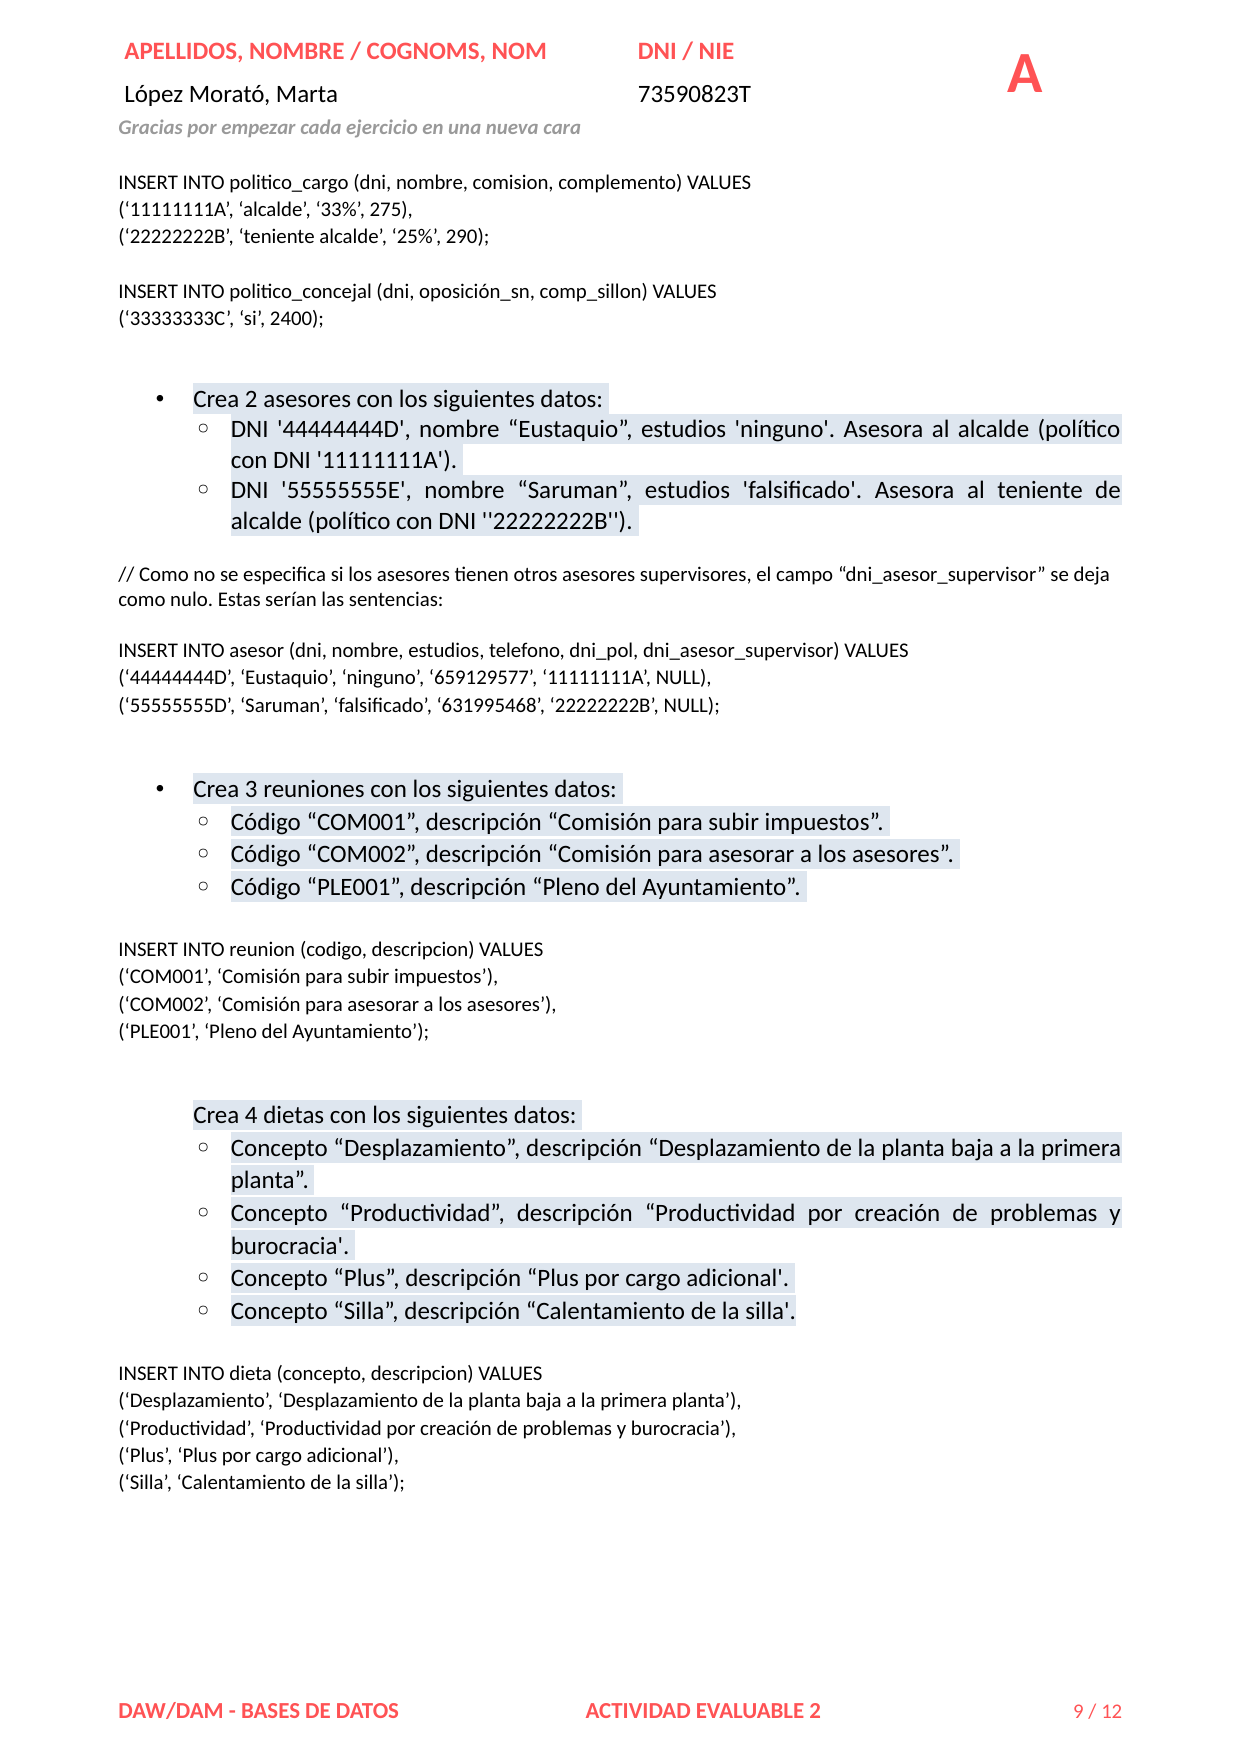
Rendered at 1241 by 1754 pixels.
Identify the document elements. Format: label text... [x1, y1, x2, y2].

list Concepto “Silla”, descripción “Calentamiento de la silla'. [193, 1295, 1122, 1326]
text (‘33333333C’, ‘si’, 2400); [118, 305, 1122, 331]
list Código “COM001”, descripción “Comisión para subir impuestos”. [193, 806, 1122, 836]
list DNI '44444444D', nombre “Eustaquio”, estudios 'ninguno'. Asesora al alcalde (político con DNI '11111111A'). [193, 414, 1122, 475]
text (‘COM001’, ‘Comisión para subir impuestos’), [118, 963, 1122, 989]
list Crea 4 dietas con los siguientes datos: [156, 1099, 1122, 1130]
text (‘44444444D’, ‘Eustaquio’, ‘ninguno’, ‘659129577’, ‘11111111A’, NULL), [118, 664, 1122, 690]
list Crea 2 asesores con los siguientes datos: [156, 383, 1122, 414]
text INSERT INTO asesor (dni, nombre, estudios, telefono, dni_pol, dni_asesor_supervisor) VALUES [118, 637, 1122, 663]
text (‘22222222B’, ‘teniente alcalde’, ‘25%’, 290); [118, 223, 1122, 249]
list Crea 3 reuniones con los siguientes datos: [156, 773, 1122, 804]
list Código “COM002”, descripción “Comisión para asesorar a los asesores”. [193, 838, 1122, 869]
list Concepto “Desplazamiento”, descripción “Desplazamiento de la planta baja a la primera planta”. [193, 1132, 1122, 1195]
text (‘55555555D’, ‘Saruman’, ‘falsificado’, ‘631995468’, ‘22222222B’, NULL); [118, 692, 1122, 717]
list Código “PLE001”, descripción “Pleno del Ayuntamiento”. [193, 871, 1122, 902]
text INSERT INTO reunion (codigo, descripcion) VALUES [118, 936, 1122, 962]
text (‘Desplazamiento’, ‘Desplazamiento de la planta baja a la primera planta’), [118, 1387, 1122, 1413]
text // Como no se especifica si los asesores tienen otros asesores supervisores, el campo “dni_asesor_supervisor” se deja como nulo. Estas serían las sentencias: [118, 561, 1122, 612]
text (‘PLE001’, ‘Pleno del Ayuntamiento’); [118, 1018, 1122, 1043]
text INSERT INTO politico_concejal (dni, oposición_sn, comp_sillon) VALUES [118, 278, 1122, 303]
text (‘COM002’, ‘Comisión para asesorar a los asesores’), [118, 991, 1122, 1016]
text INSERT INTO dieta (concepto, descripcion) VALUES [118, 1360, 1122, 1386]
text INSERT INTO politico_cargo (dni, nombre, comision, complemento) VALUES [118, 169, 1122, 194]
list DNI '55555555E', nombre “Saruman”, estudios 'falsificado'. Asesora al teniente de alcalde (político con DNI ''22222222B''). [193, 475, 1122, 536]
list Concepto “Productividad”, descripción “Productividad por creación de problemas y burocracia'. [193, 1197, 1122, 1260]
text (‘Plus’, ‘Plus por cargo adicional’), [118, 1442, 1122, 1467]
text (‘Productividad’, ‘Productividad por creación de problemas y burocracia’), [118, 1415, 1122, 1440]
text (‘11111111A’, ‘alcalde’, ‘33%’, 275), [118, 196, 1122, 222]
text (‘Silla’, ‘Calentamiento de la silla’); [118, 1469, 1122, 1494]
list Concepto “Plus”, descripción “Plus por cargo adicional'. [193, 1262, 1122, 1293]
